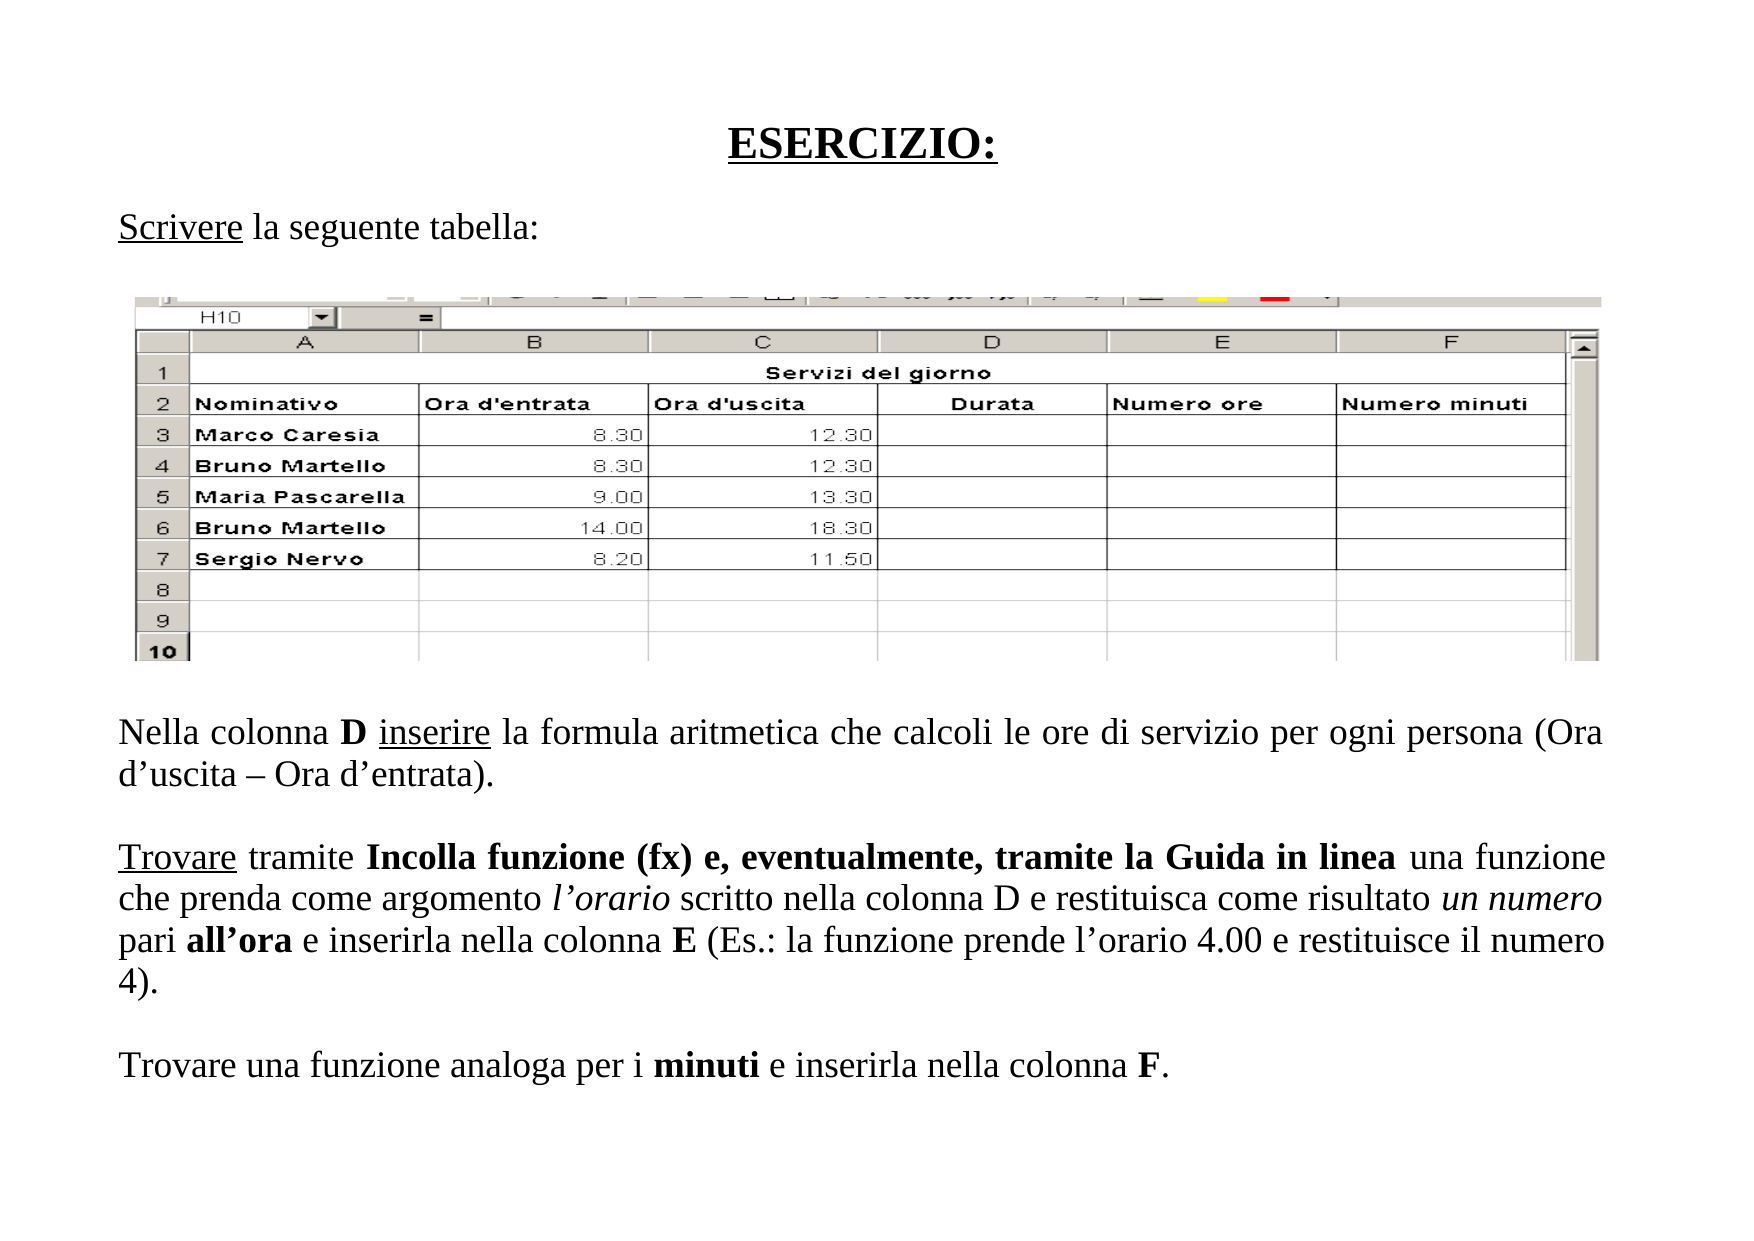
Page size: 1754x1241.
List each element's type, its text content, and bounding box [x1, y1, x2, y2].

text ESERCIZIO: [118, 118, 1606, 169]
text Scrivere la seguente tabella: [118, 206, 1606, 247]
picture [134, 297, 1602, 661]
text Trovare tramite Incolla funzione (fx) e, eventualmente, tramite la Guida in linea una funzione che prenda come argomento l’orario scritto nella colonna D e restituisca come risultato un numero pari all’ora e inserirla nella colonna E (Es.: la funzione prende l’orario 4.00 e restituisce il numero 4). [118, 836, 1606, 1002]
text Nella colonna D inserire la formula aritmetica che calcoli le ore di servizio per ogni persona (Ora d’uscita – Ora d’entrata). [118, 711, 1606, 794]
text Trovare una funzione analoga per i minuti e inserirla nella colonna F. [118, 1043, 1606, 1085]
